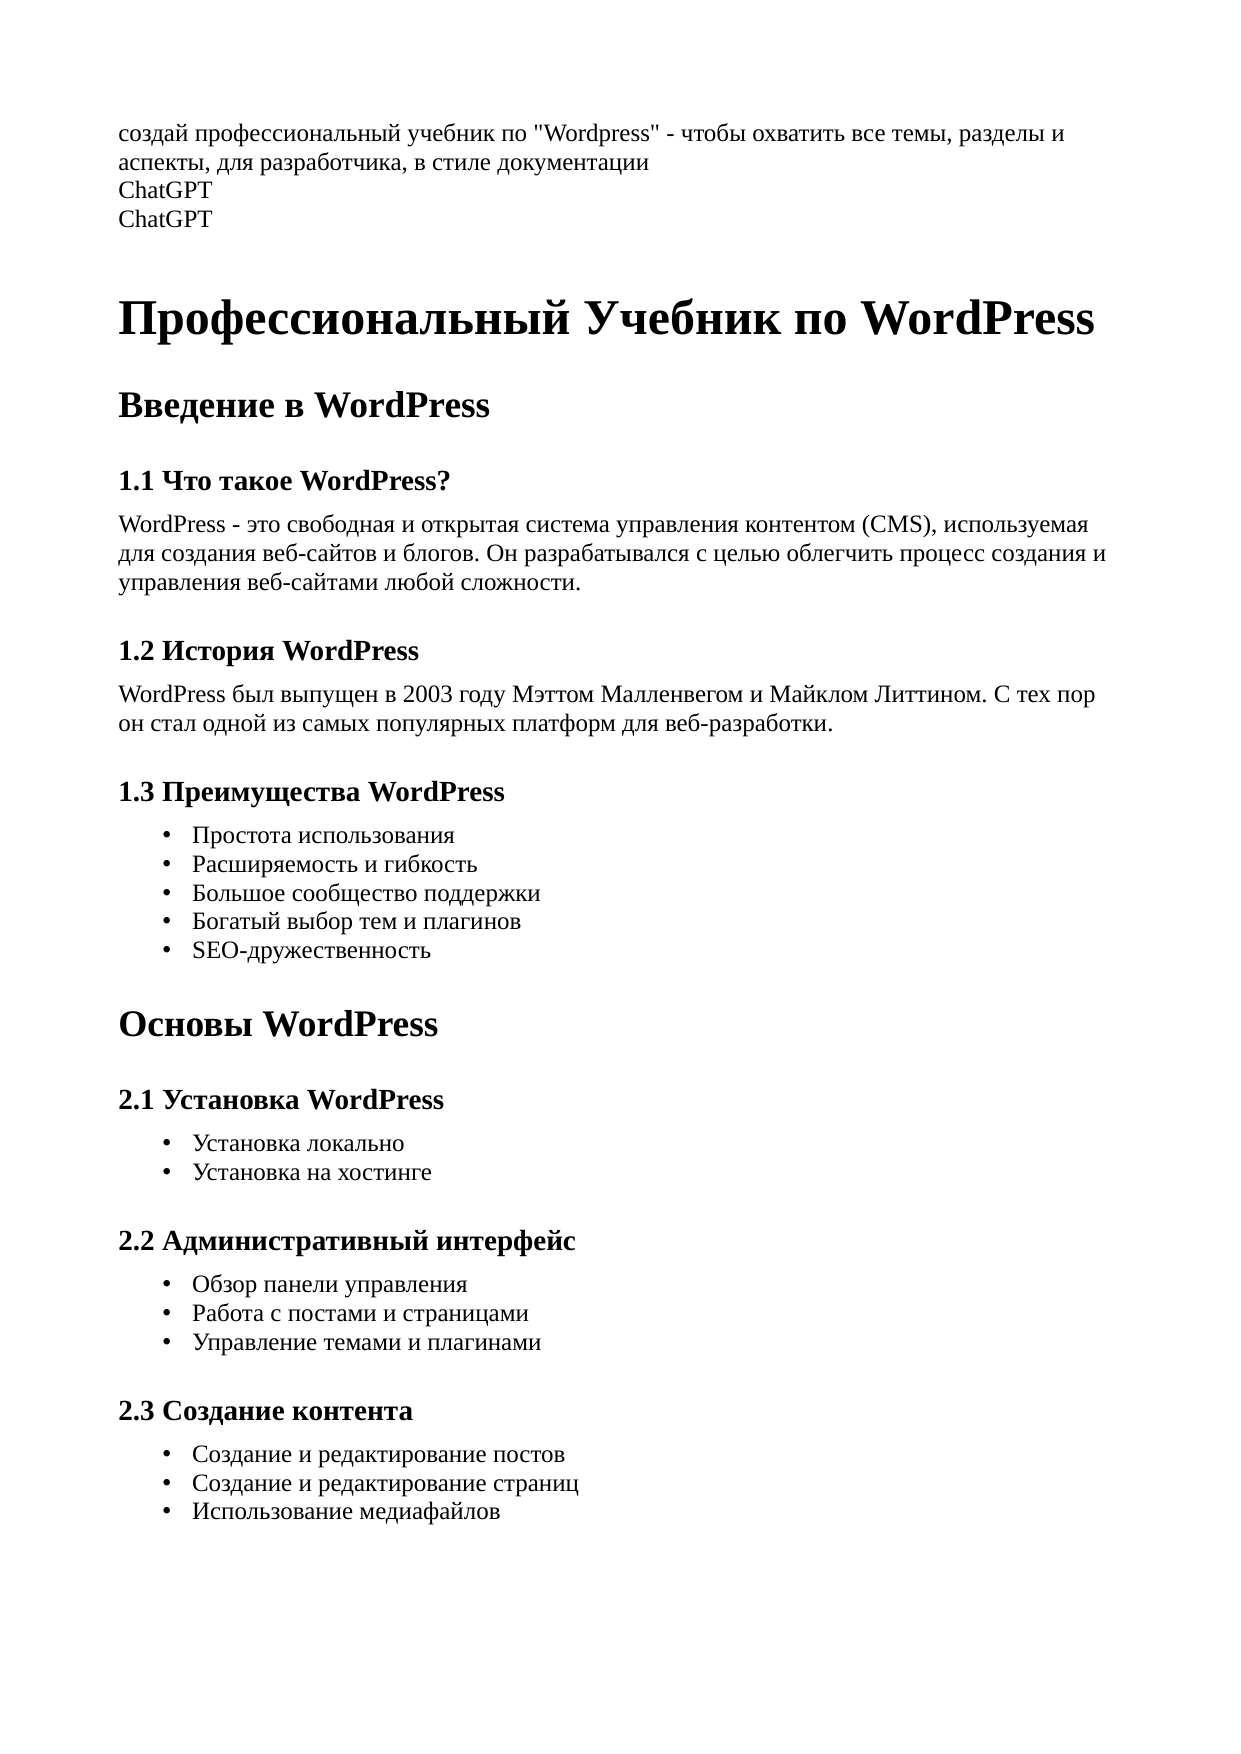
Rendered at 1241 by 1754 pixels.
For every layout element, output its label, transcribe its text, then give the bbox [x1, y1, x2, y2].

subtitle 2.3 Создание контента [118, 1393, 1122, 1426]
list Обзор панели управления [162, 1269, 1122, 1298]
text создай профессиональный учебник по "Wordpress" - чтобы охватить все темы, разделы и аспекты, для разработчика, в стиле документации [118, 118, 1122, 176]
list Использование медиафайлов [162, 1496, 1122, 1525]
list Управление темами и плагинами [162, 1327, 1122, 1355]
list SEO-дружественность [162, 935, 1122, 964]
text WordPress был выпущен в 2003 году Мэттом Малленвегом и Майклом Литтином. С тех пор он стал одной из самых популярных платформ для веб-разработки. [118, 679, 1122, 737]
list Простота использования [162, 820, 1122, 849]
list Установка на хостинге [162, 1157, 1122, 1186]
subtitle 1.3 Преимущества WordPress [118, 774, 1122, 808]
subtitle Введение в WordPress [118, 383, 1122, 426]
text WordPress - это свободная и открытая система управления контентом (CMS), используемая для создания веб-сайтов и блогов. Он разрабатывался с целью облегчить процесс создания и управления веб-сайтами любой сложности. [118, 509, 1122, 596]
text ChatGPT [118, 176, 1122, 204]
subtitle Основы WordPress [118, 1001, 1122, 1044]
subtitle 2.2 Административный интерфейс [118, 1223, 1122, 1257]
list Установка локально [162, 1128, 1122, 1157]
text ChatGPT [118, 204, 1122, 233]
list Создание и редактирование страниц [162, 1468, 1122, 1496]
list Создание и редактирование постов [162, 1439, 1122, 1468]
subtitle 2.1 Установка WordPress [118, 1082, 1122, 1116]
subtitle 1.2 История WordPress [118, 633, 1122, 667]
list Расширяемость и гибкость [162, 849, 1122, 878]
subtitle 1.1 Что такое WordPress? [118, 463, 1122, 497]
subtitle Профессиональный Учебник по WordPress [118, 288, 1122, 345]
list Работа с постами и страницами [162, 1298, 1122, 1327]
list Большое сообщество поддержки [162, 878, 1122, 906]
list Богатый выбор тем и плагинов [162, 906, 1122, 935]
